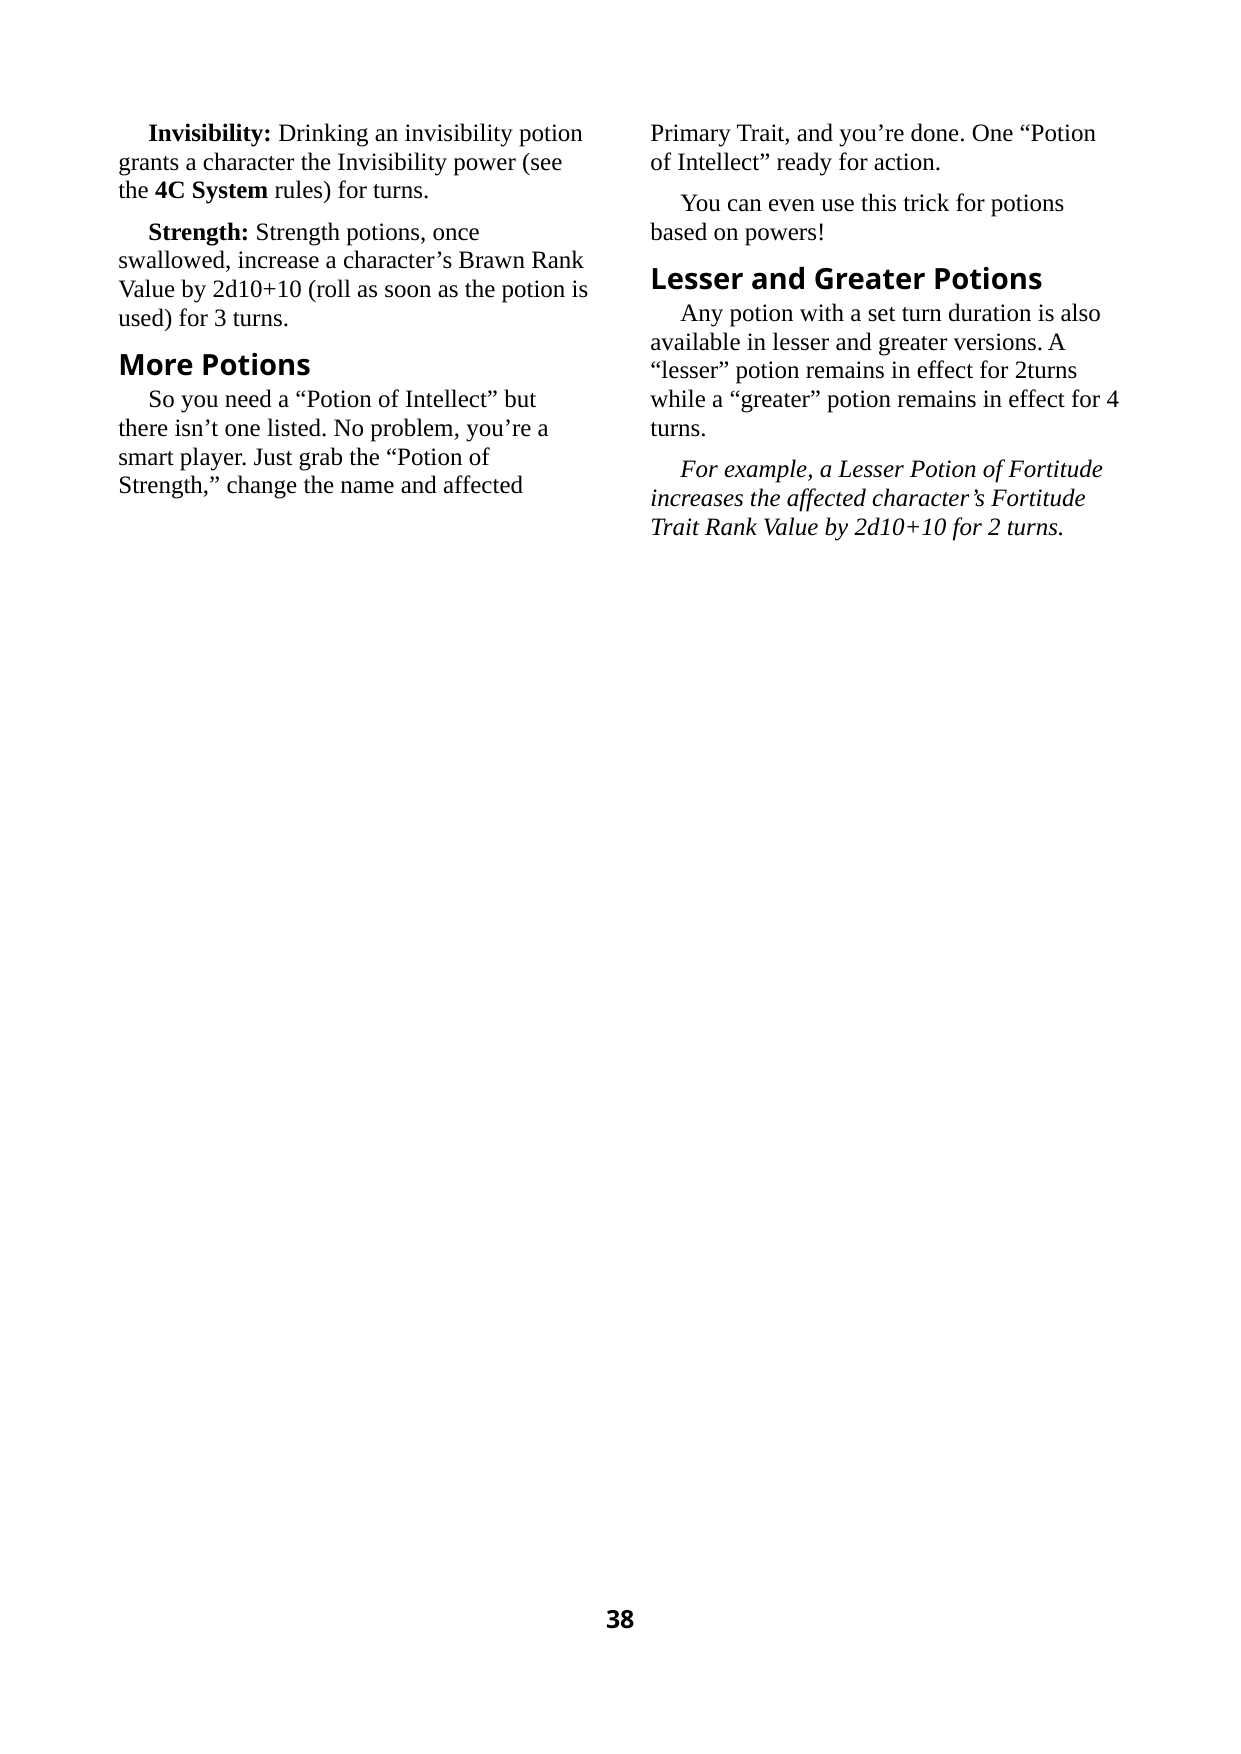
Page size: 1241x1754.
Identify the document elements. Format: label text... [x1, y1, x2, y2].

subtitle More Potions [118, 344, 590, 384]
text So you need a “Potion of Intellect” but there isn’t one listed. No problem, you’re a smart player. Just grab the “Potion of Strength,” change the name and affected [118, 384, 590, 499]
text You can even use this trick for potions based on powers! [650, 188, 1122, 246]
text Primary Trait, and you’re done. One “Potion of Intellect” ready for action. [650, 118, 1122, 176]
text Strength: Strength potions, once swallowed, increase a character’s Brawn Rank Value by 2d10+10 (roll as soon as the potion is used) for 3 turns. [118, 217, 590, 332]
text Any potion with a set turn duration is also available in lesser and greater versions. A “lesser” potion remains in effect for 2turns while a “greater” potion remains in effect for 4 turns. [650, 298, 1122, 442]
text For example, a Lesser Potion of Fortitude increases the affected character’s Fortitude Trait Rank Value by 2d10+10 for 2 turns. [650, 454, 1122, 540]
subtitle Lesser and Greater Potions [650, 258, 1122, 298]
text Invisibility: Drinking an invisibility potion grants a character the Invisibility power (see the 4C System rules) for turns. [118, 118, 590, 204]
